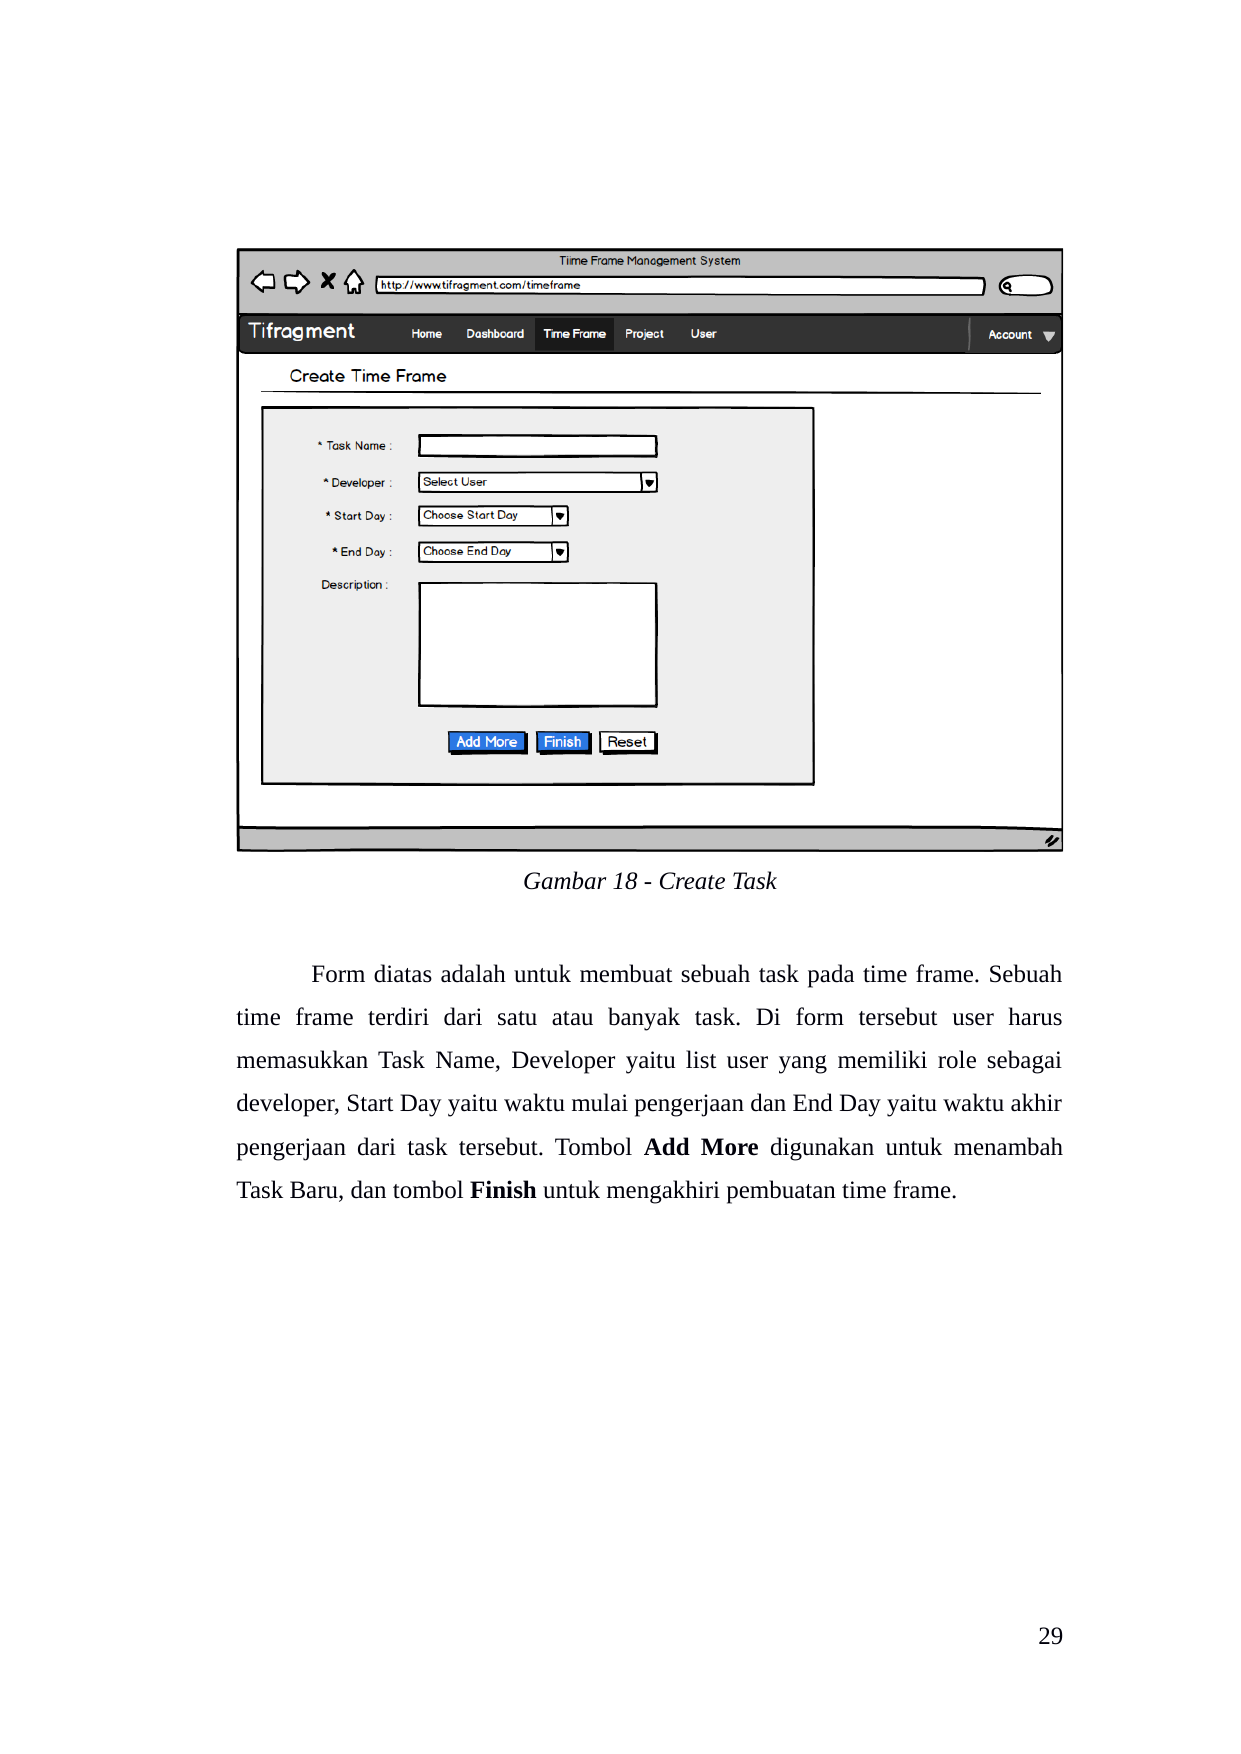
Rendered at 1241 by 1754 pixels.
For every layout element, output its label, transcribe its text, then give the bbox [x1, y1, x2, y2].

subtitle Form diatas adalah untuk membuat sebuah task pada time frame. Sebuah time frame terdiri dari satu atau banyak task. Di form tersebut user harus memasukkan Task Name, Developer yaitu list user yang memiliki role sebagai developer, Start Day yaitu waktu mulai pengerjaan dan End Day yaitu waktu akhir pengerjaan dari task tersebut. Tombol Add More digunakan untuk menambah Task Baru, dan tombol Finish untuk mengakhiri pembuatan time frame. [236, 959, 1063, 1203]
picture [236, 248, 1064, 852]
text Gambar 18 - Create Task [236, 852, 1063, 895]
